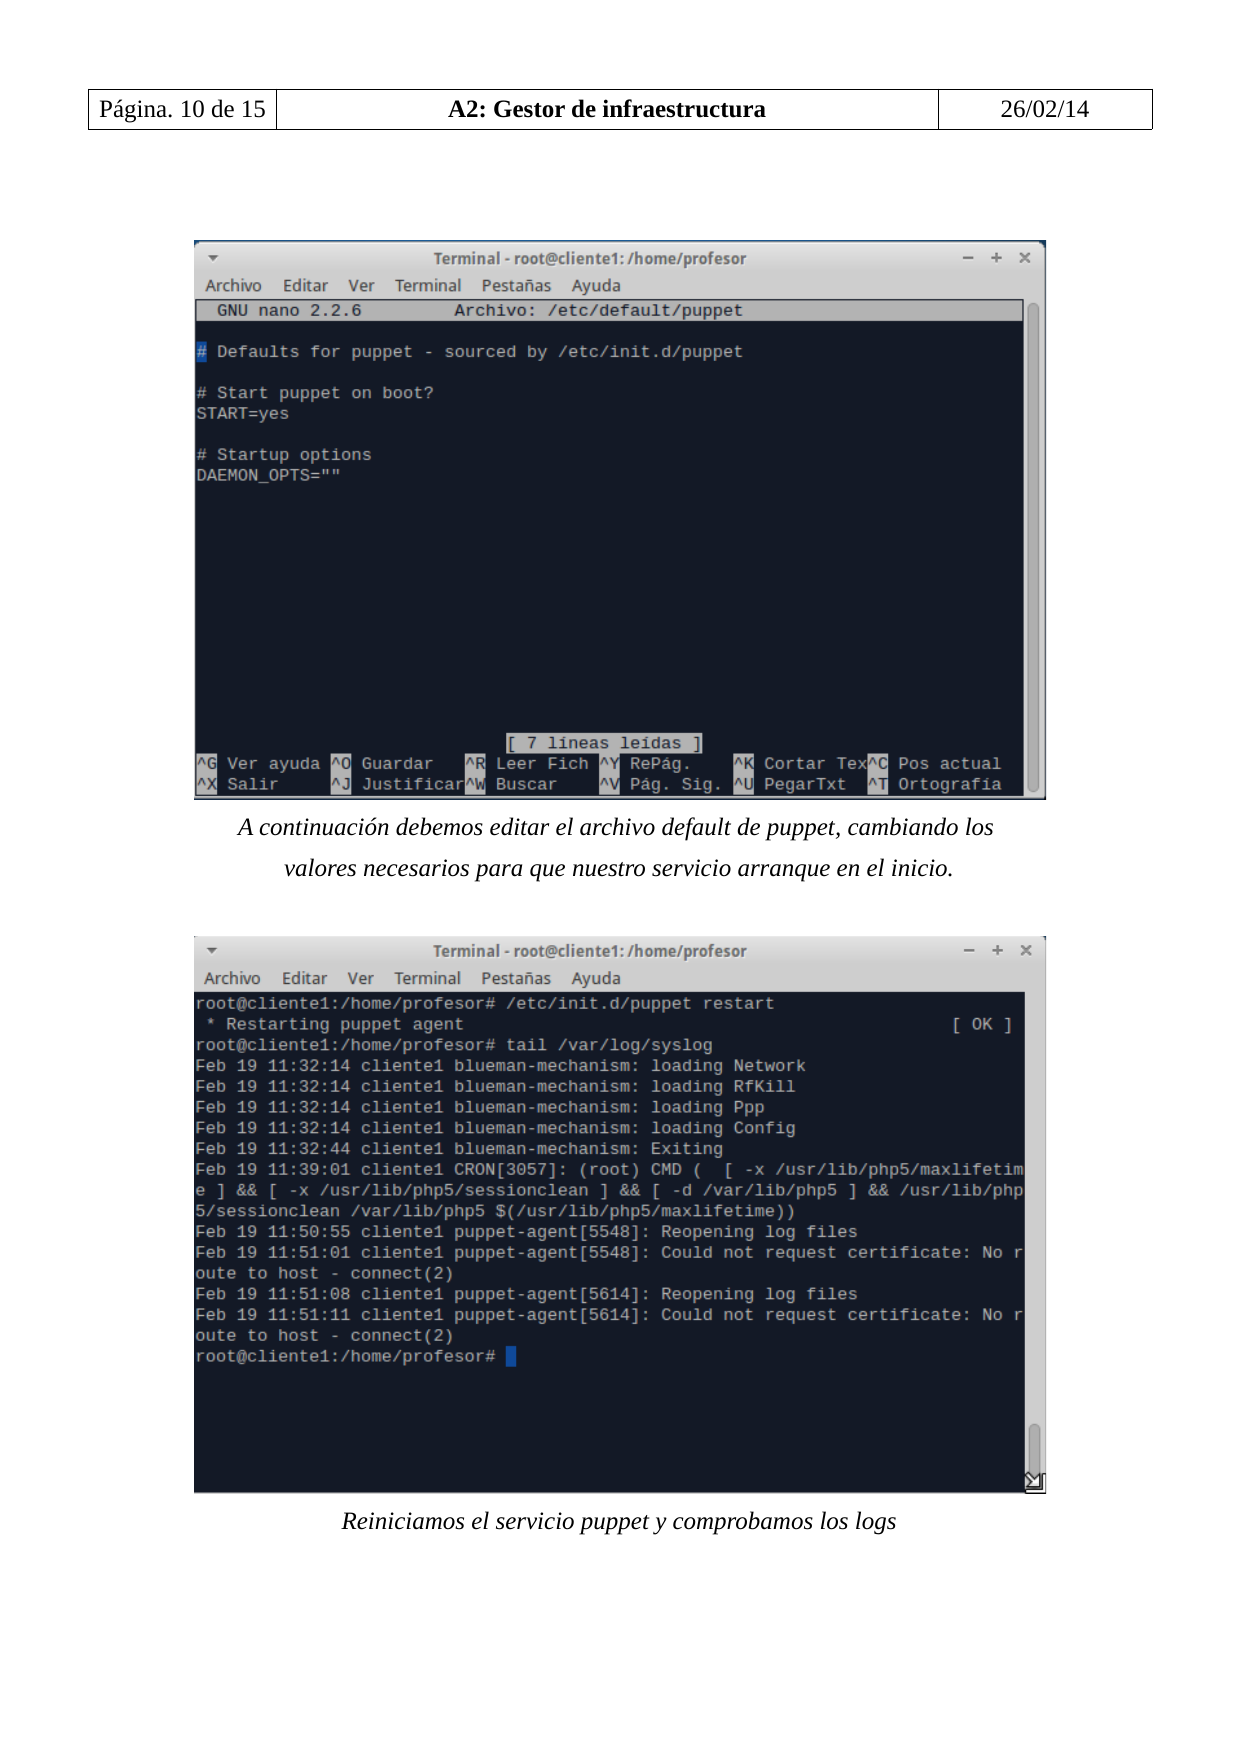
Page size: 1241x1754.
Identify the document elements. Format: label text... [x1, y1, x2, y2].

picture [194, 936, 1047, 1494]
text A continuación debemos editar el archivo default de puppet, cambiando los [88, 812, 1152, 841]
picture [194, 240, 1047, 800]
text Reiniciamos el servicio puppet y comprobamos los logs [88, 1506, 1152, 1535]
text valores necesarios para que nuestro servicio arranque en el inicio. [88, 853, 1152, 882]
